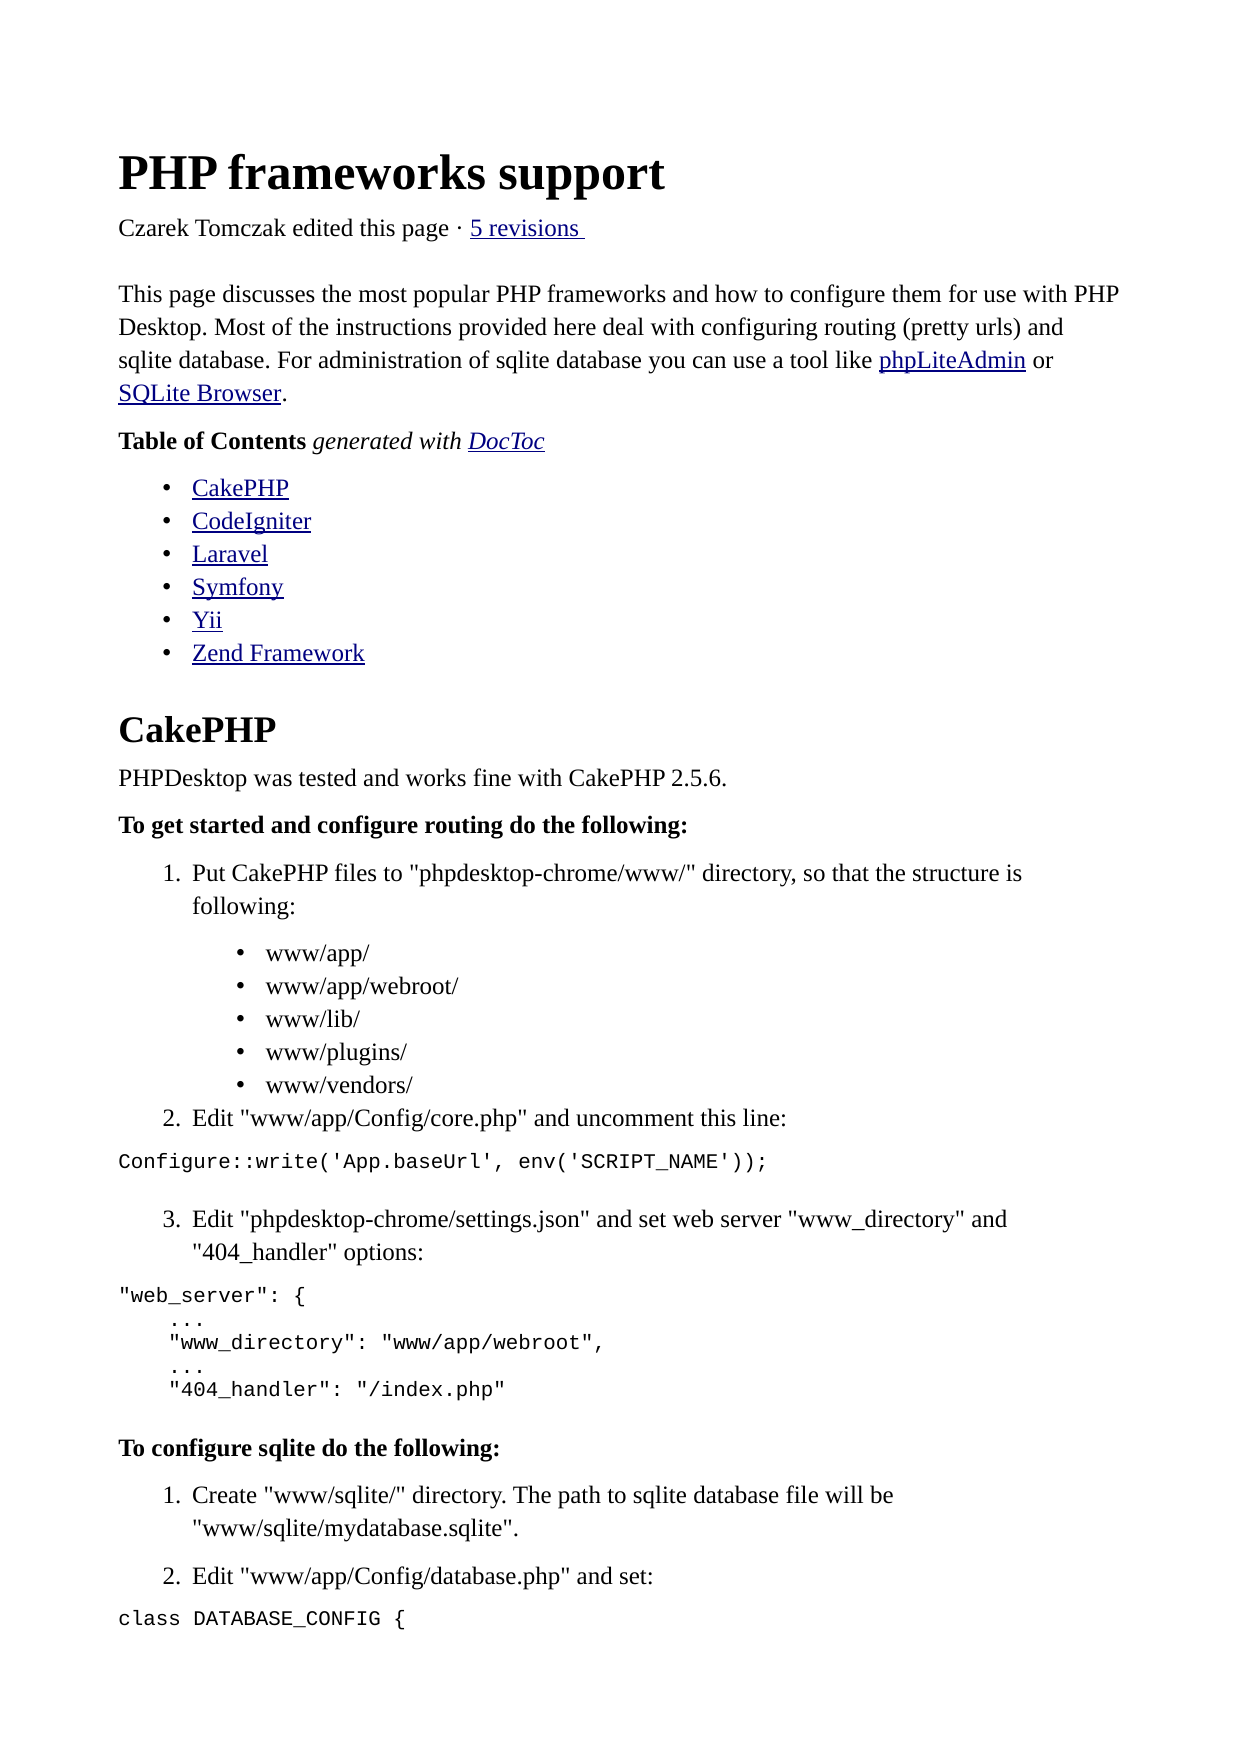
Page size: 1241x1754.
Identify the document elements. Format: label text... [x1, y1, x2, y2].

list Zend Framework [162, 638, 1122, 667]
list CodeIgniter [162, 506, 1122, 535]
list www/vendors/ [236, 1071, 1122, 1099]
list www/app/ [236, 938, 1122, 967]
subtitle PHP frameworks support [118, 143, 1122, 201]
list www/lib/ [236, 1004, 1122, 1033]
text class DATABASE_CONFIG { [118, 1608, 1122, 1632]
text Czarek Tomczak edited this page · 5 revisions [118, 213, 1122, 242]
text ... [118, 1308, 1122, 1332]
list Symfony [162, 572, 1122, 601]
list Create "www/sqlite/" directory. The path to sqlite database file will be "www/sqlite/mydatabase.sqlite". [162, 1480, 1122, 1542]
text Configure::write('App.baseUrl', env('SCRIPT_NAME')); [118, 1151, 1122, 1175]
text Table of Contents generated with DocToc [118, 426, 1122, 454]
text To configure sqlite do the following: [118, 1433, 1122, 1461]
text "404_handler": "/index.php" [118, 1379, 1122, 1403]
text PHPDesktop was tested and works fine with CakePHP 2.5.6. [118, 763, 1122, 791]
subtitle CakePHP [118, 707, 1122, 750]
list www/plugins/ [236, 1037, 1122, 1066]
text To get started and configure routing do the following: [118, 810, 1122, 839]
list Edit "www/app/Config/core.php" and uncomment this line: [162, 1103, 1122, 1132]
text "www_directory": "www/app/webroot", [118, 1332, 1122, 1356]
list Yii [162, 606, 1122, 634]
list CakePHP [162, 473, 1122, 502]
list Laravel [162, 539, 1122, 568]
list Edit "phpdesktop-chrome/settings.json" and set web server "www_directory" and "404_handler" options: [162, 1204, 1122, 1266]
text "web_server": { [118, 1285, 1122, 1308]
text ... [118, 1356, 1122, 1379]
list www/app/webroot/ [236, 971, 1122, 1000]
list Edit "www/app/Config/database.php" and set: [162, 1561, 1122, 1589]
text This page discusses the most popular PHP frameworks and how to configure them for use with PHP Desktop. Most of the instructions provided here deal with configuring routing (pretty urls) and sqlite database. For administration of sqlite database you can use a tool like phpLiteAdmin or SQLite Browser. [118, 279, 1122, 407]
list Put CakePHP files to "phpdesktop-chrome/www/" directory, so that the structure is following: [162, 858, 1122, 919]
